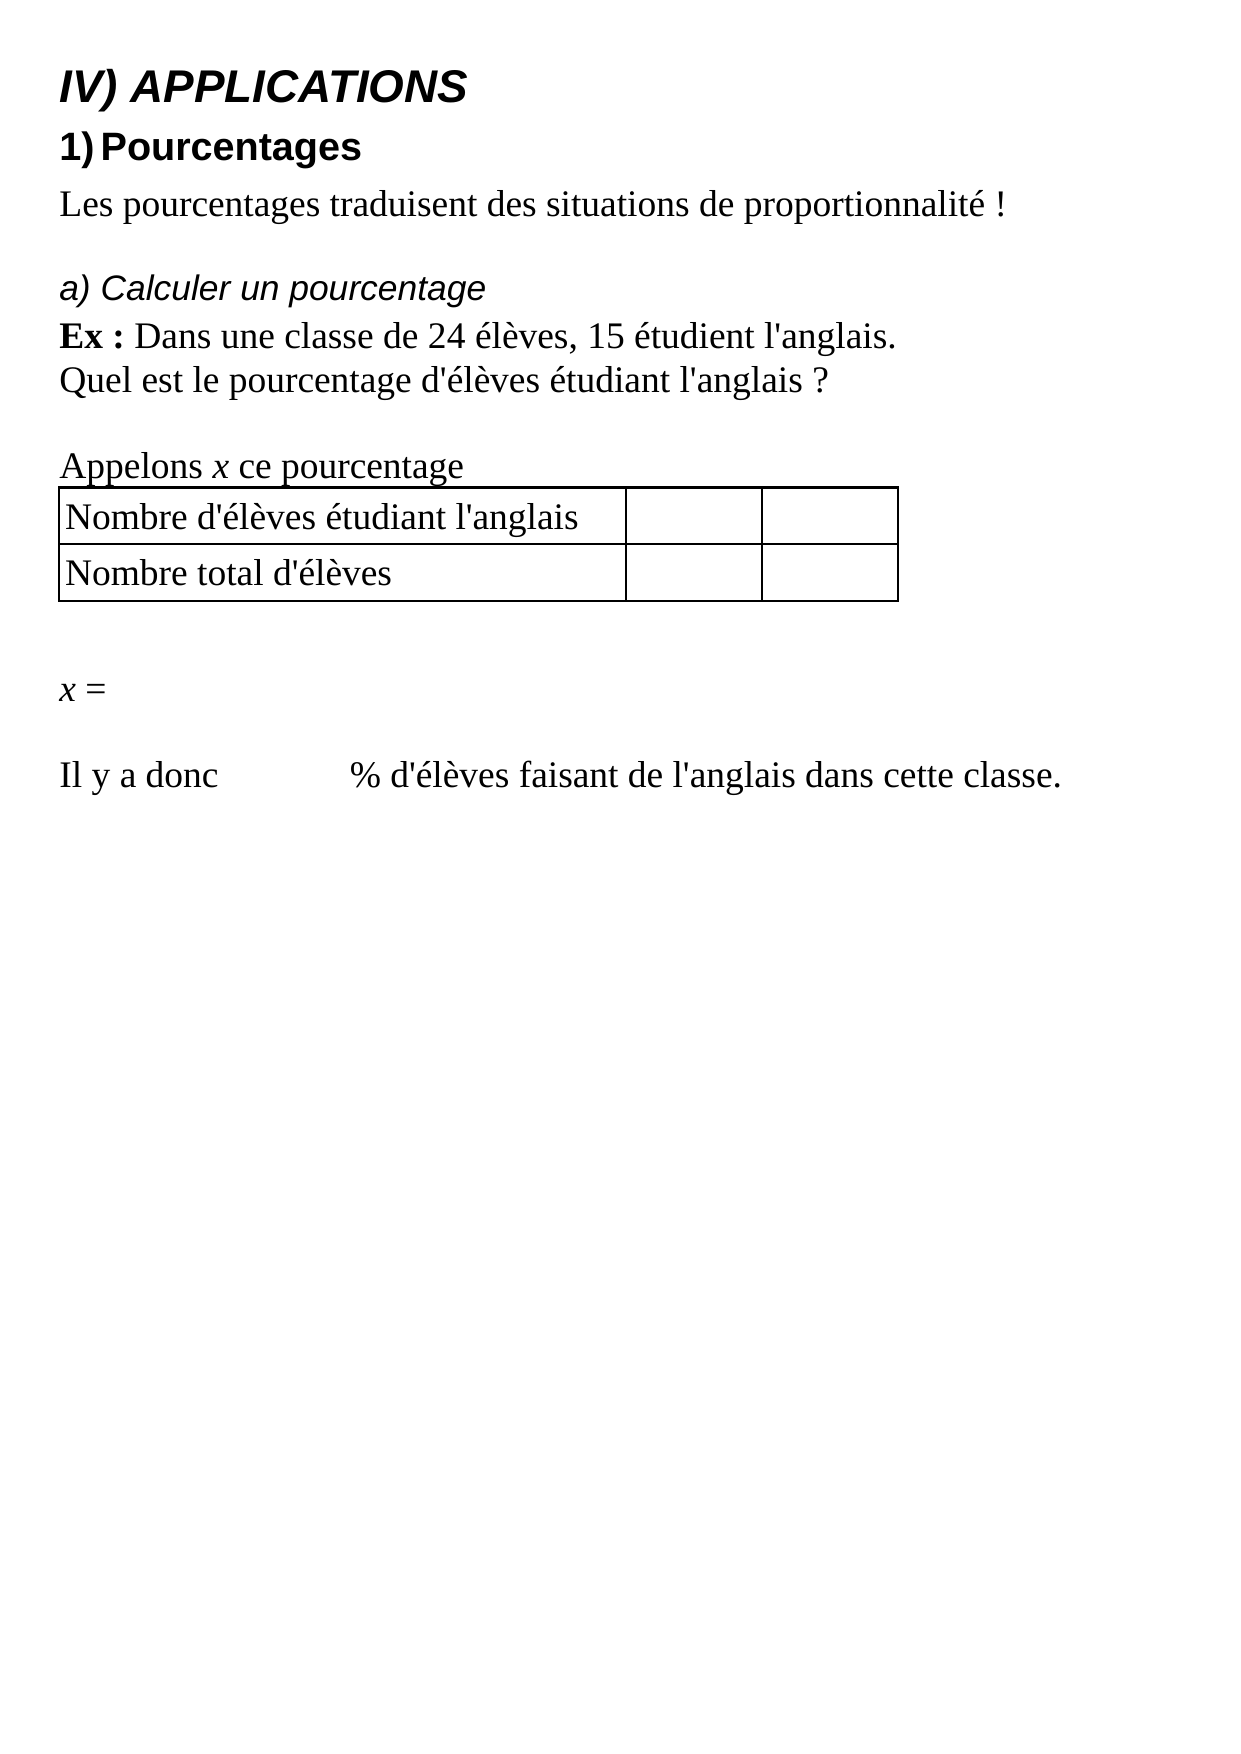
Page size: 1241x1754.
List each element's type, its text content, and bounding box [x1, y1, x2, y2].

text Les pourcentages traduisent des situations de proportionnalité ! [59, 181, 1181, 224]
table_cell Nombre total d'élèves [60, 545, 625, 600]
text Appelons x ce pourcentage [59, 443, 1181, 486]
table_header Nombre d'élèves étudiant l'anglais [60, 489, 625, 543]
text x = [59, 666, 1181, 709]
list Applications [59, 59, 1181, 112]
table_header [525, 666, 667, 696]
text Il y a donc % d'élèves faisant de l'anglais dans cette classe. [59, 753, 1181, 796]
table_cell [627, 545, 761, 600]
text Quel est le pourcentage d'élèves étudiant l'anglais ? [59, 357, 1181, 400]
list Calculer un pourcentage [59, 267, 1181, 308]
table_header [627, 489, 761, 543]
list Pourcentages [59, 123, 1181, 169]
table_cell [763, 545, 897, 600]
text Ex : Dans une classe de 24 élèves, 15 étudient l'anglais. [59, 314, 1181, 357]
table_header [763, 489, 897, 543]
